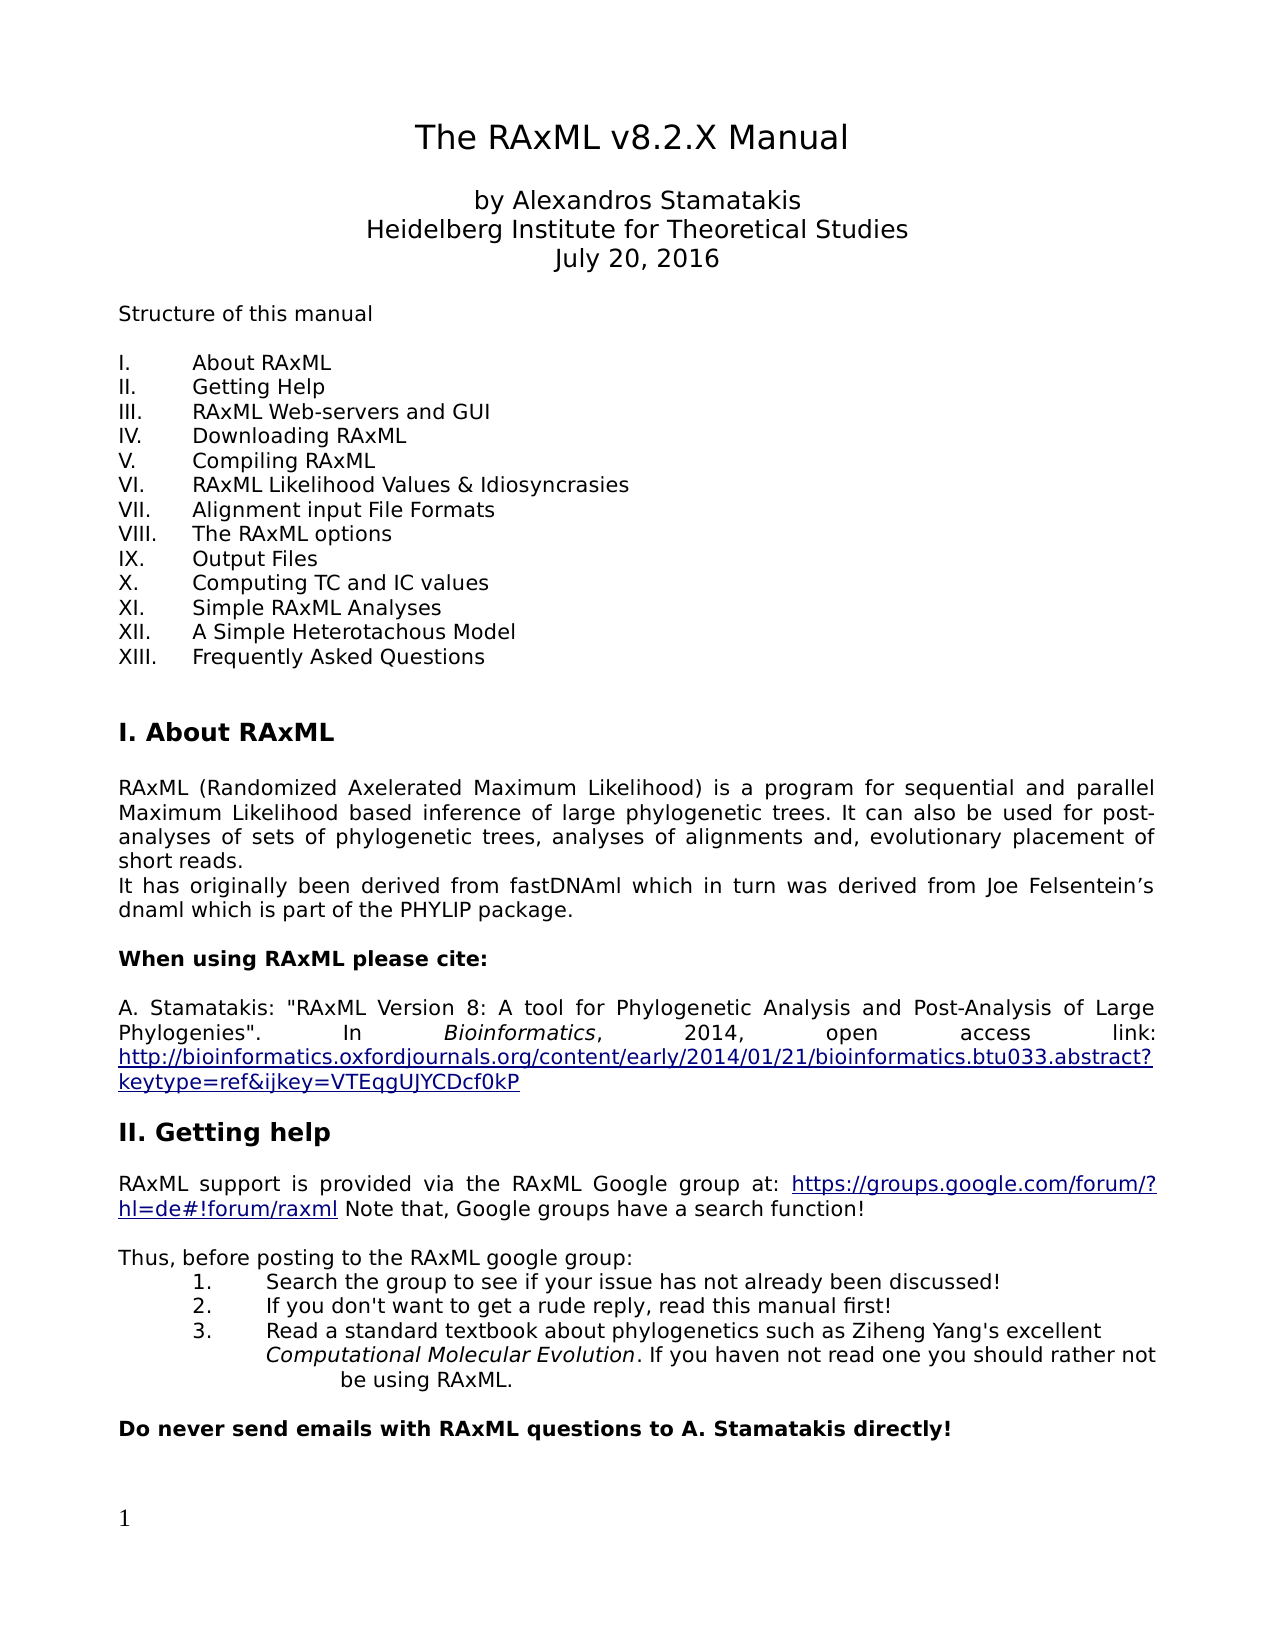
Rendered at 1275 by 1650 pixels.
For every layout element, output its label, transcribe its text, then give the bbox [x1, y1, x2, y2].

text The RAxML v8.2.X Manual [118, 118, 1157, 157]
text Do never send emails with RAxML questions to A. Stamatakis directly! [118, 1417, 1157, 1441]
text When using RAxML please cite: [118, 947, 1157, 972]
text Heidelberg Institute for Theoretical Studies [118, 215, 1157, 244]
list Structure of this manual [81, 302, 1157, 326]
list X. Computing TC and IC values [81, 571, 1157, 596]
list I. About RAxML [81, 351, 1157, 375]
list XIII. Frequently Asked Questions [81, 644, 1157, 669]
list Search the group to see if your issue has not already been discussed! [192, 1270, 1157, 1294]
list VI. RAxML Likelihood Values & Idiosyncrasies [81, 473, 1157, 498]
list IV. Downloading RAxML [81, 424, 1157, 449]
list II. Getting Help [81, 375, 1157, 400]
list VII. Alignment input File Formats [81, 498, 1157, 522]
list VIII. The RAxML options [81, 522, 1157, 547]
list II. Getting help [118, 1119, 1157, 1148]
text RAxML support is provided via the RAxML Google group at: https://groups.google.com/forum/?hl=de#!forum/raxml Note that, Google groups have a search function! [118, 1172, 1157, 1221]
list IX. Output Files [81, 547, 1157, 571]
text I. About RAxML [118, 718, 1157, 747]
list XI. Simple RAxML Analyses [81, 596, 1157, 620]
list XII. A Simple Heterotachous Model [81, 620, 1157, 644]
list V. Compiling RAxML [81, 449, 1157, 473]
text Thus, before posting to the RAxML google group: [118, 1246, 1157, 1270]
text July 20, 2016 [118, 244, 1157, 273]
list III. RAxML Web-servers and GUI [81, 400, 1157, 424]
text It has originally been derived from fastDNAml which in turn was derived from Joe Felsentein’s dnaml which is part of the PHYLIP package. [118, 874, 1157, 923]
list Read a standard textbook about phylogenetics such as Ziheng Yang's excellent Computational Molecular Evolution. If you haven not read one you should rather not be using RAxML. [192, 1319, 1157, 1392]
text A. Stamatakis: "RAxML Version 8: A tool for Phylogenetic Analysis and Post-Analysis of Large Phylogenies". In Bioinformatics, 2014, open access link: http://bioinformatics.oxfordjournals.org/content/early/2014/01/21/bioinformatics.btu033.abstract?keytype=ref&ijkey=VTEqgUJYCDcf0kP [118, 996, 1157, 1094]
list If you don't want to get a rude reply, read this manual first! [192, 1294, 1157, 1319]
text by Alexandros Stamatakis [118, 186, 1157, 215]
text RAxML (Randomized Axelerated Maximum Likelihood) is a program for sequential and parallel Maximum Likelihood based inference of large phylogenetic trees. It can also be used for post-analyses of sets of phylogenetic trees, analyses of alignments and, evolutionary placement of short reads. [118, 776, 1157, 874]
